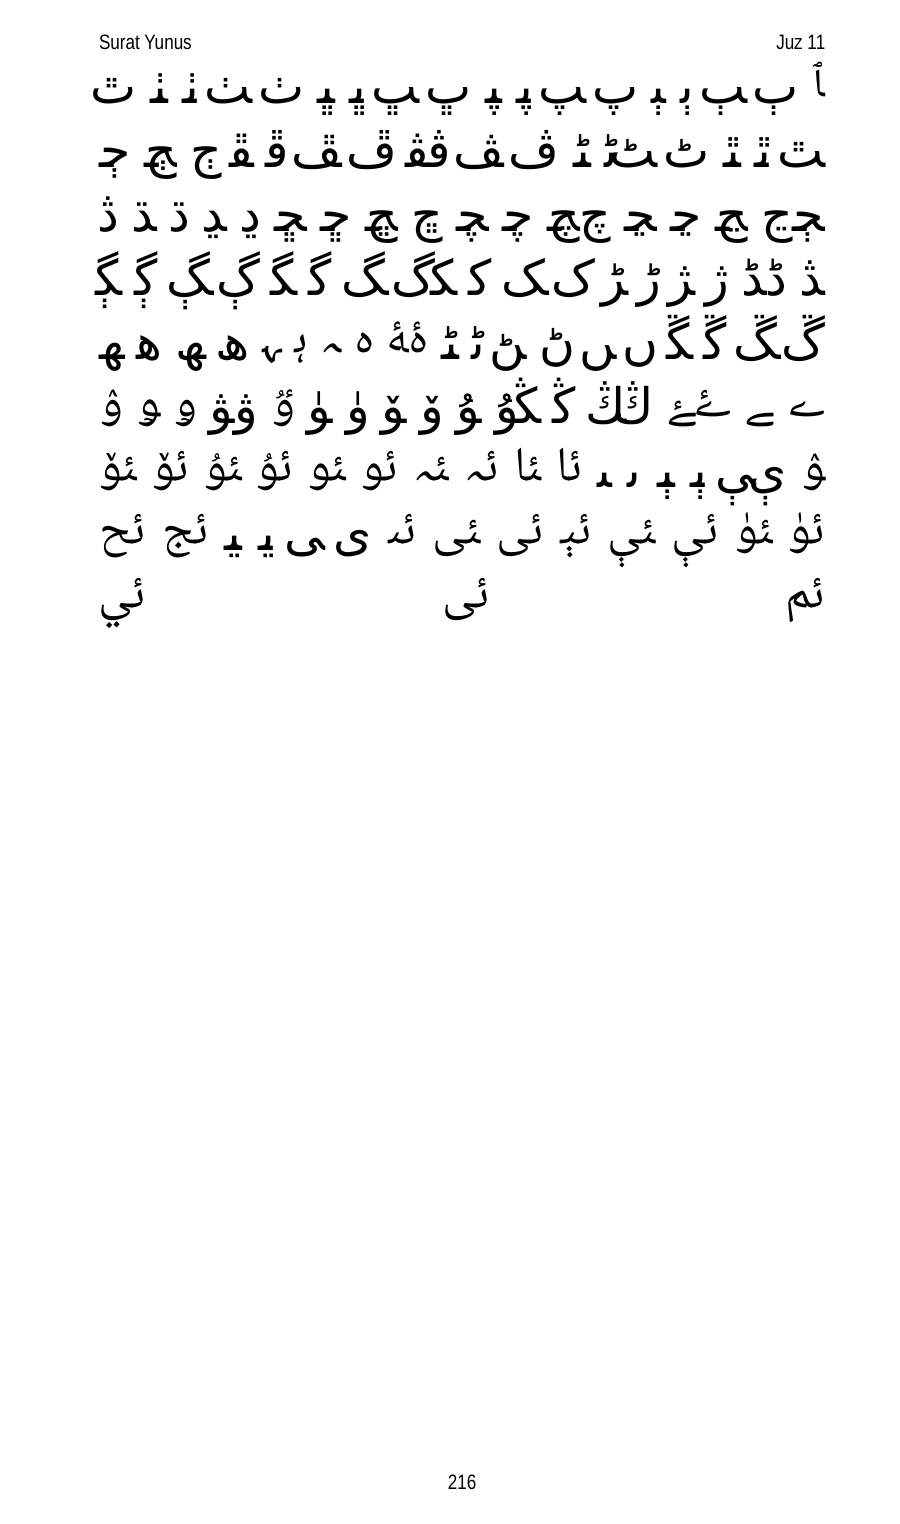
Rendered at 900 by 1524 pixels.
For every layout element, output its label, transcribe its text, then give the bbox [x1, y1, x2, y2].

text ﭑ ﭒ ﭓ ﭔ ﭕ ﭖ ﭗ ﭘ ﭙ ﭚ ﭛ ﭜ ﭝ ﭞ ﭟ ﭠ ﭡ ﭢ [99, 60, 825, 124]
text ﭣ ﭤ ﭥ ﭦ ﭧﭨ ﭩ ﭪ ﭫ ﭬﭭ ﭮ ﭯ ﭰ ﭱ ﭲ ﭳ ﭴ ﭵﭶ ﭷ ﭸ ﭹ ﭺﭻ ﭼ ﭽ ﭾ ﭿ ﮀ ﮁ ﮂ ﮃ ﮄ ﮅ ﮆ ﮇ ﮈﮉ ﮊ ﮋ ﮌ ﮍ ﮎ ﮏ ﮐ ﮑﮒ ﮓ ﮔ ﮕ ﮖ ﮗ ﮘ ﮙ ﮚ ﮛ ﮜ ﮝ ﮞ ﮟ ﮠ ﮡ ﮢ ﮣ ﮤﮥ ﮦ ﮧ ﮨ ﮩ ﮪ ﮫ ﮬ ﮭ ﮮ ﮯ ﮰﮱ ﯓﯔ ﯕ ﯖﯗ ﯘ ﯙ ﯚ ﯛ ﯜ ﯝ ﯞﯟ ﯠ ﯡ ﯢ ﯣ ﯤﯥ ﯦ ﯧ ﯨ ﯩ ﯪ ﯫ ﯬ ﯭ ﯮ ﯯ ﯰ ﯱ ﯲ ﯳ ﯴ ﯵ ﯶ ﯷ ﯸ ﯹ ﯺ ﯻ ﯼ ﯽ ﯾ ﯿ ﰀ ﰁ ﰂ ﰃ ﰄ [99, 124, 825, 635]
